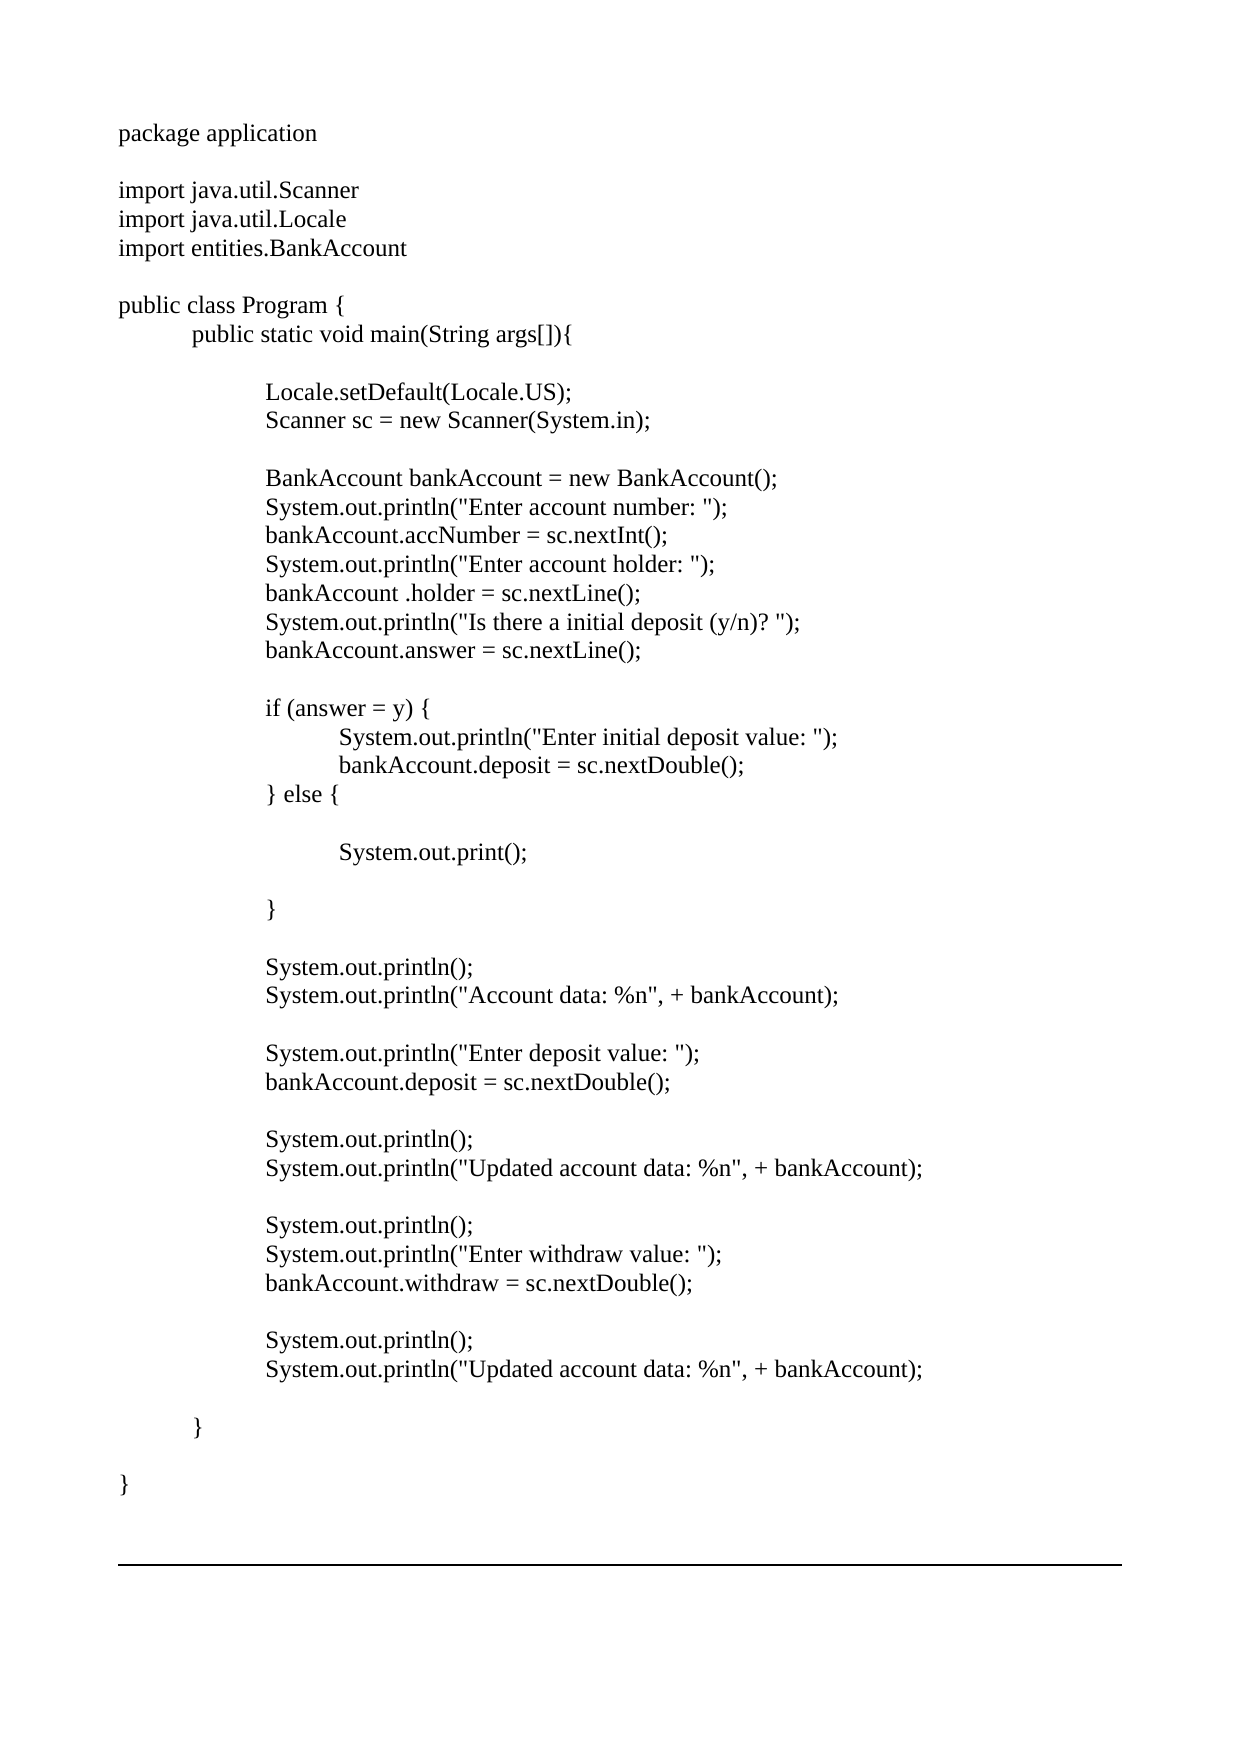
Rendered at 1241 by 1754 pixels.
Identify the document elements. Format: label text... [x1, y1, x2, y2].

text System.out.println(); [118, 952, 1122, 981]
text System.out.println("Enter initial deposit value: "); [118, 722, 1122, 751]
text System.out.println("Enter account number: "); [118, 492, 1122, 521]
text System.out.println("Updated account data: %n", + bankAccount); [118, 1153, 1122, 1182]
text package application [118, 118, 1122, 147]
text bankAccount.accNumber = sc.nextInt(); [118, 521, 1122, 549]
text System.out.println("Enter withdraw value: "); [118, 1239, 1122, 1268]
text } [118, 1412, 1122, 1441]
text } else { [118, 779, 1122, 808]
text if (answer = y) { [118, 693, 1122, 722]
text System.out.println(); [118, 1211, 1122, 1239]
text bankAccount .holder = sc.nextLine(); [118, 578, 1122, 607]
text bankAccount.answer = sc.nextLine(); [118, 636, 1122, 664]
text BankAccount bankAccount = new BankAccount(); [118, 463, 1122, 492]
text System.out.println(); [118, 1326, 1122, 1354]
text } [118, 894, 1122, 923]
text bankAccount.deposit = sc.nextDouble(); [118, 751, 1122, 779]
text System.out.println("Enter deposit value: "); [118, 1038, 1122, 1067]
text System.out.println("Enter account holder: "); [118, 549, 1122, 578]
text System.out.print(); [118, 837, 1122, 866]
text System.out.println("Account data: %n", + bankAccount); [118, 981, 1122, 1009]
text bankAccount.withdraw = sc.nextDouble(); [118, 1268, 1122, 1297]
text System.out.println(); [118, 1124, 1122, 1153]
text System.out.println("Updated account data: %n", + bankAccount); [118, 1354, 1122, 1383]
text bankAccount.deposit = sc.nextDouble(); [118, 1067, 1122, 1096]
text System.out.println("Is there a initial deposit (y/n)? "); [118, 607, 1122, 636]
text } [118, 1469, 1122, 1498]
text import java.util.Scanner import java.util.Locale import entities.BankAccount public class Program { public static void main(String args[]){ [118, 176, 1122, 348]
text Locale.setDefault(Locale.US); Scanner sc = new Scanner(System.in); [118, 377, 1122, 434]
